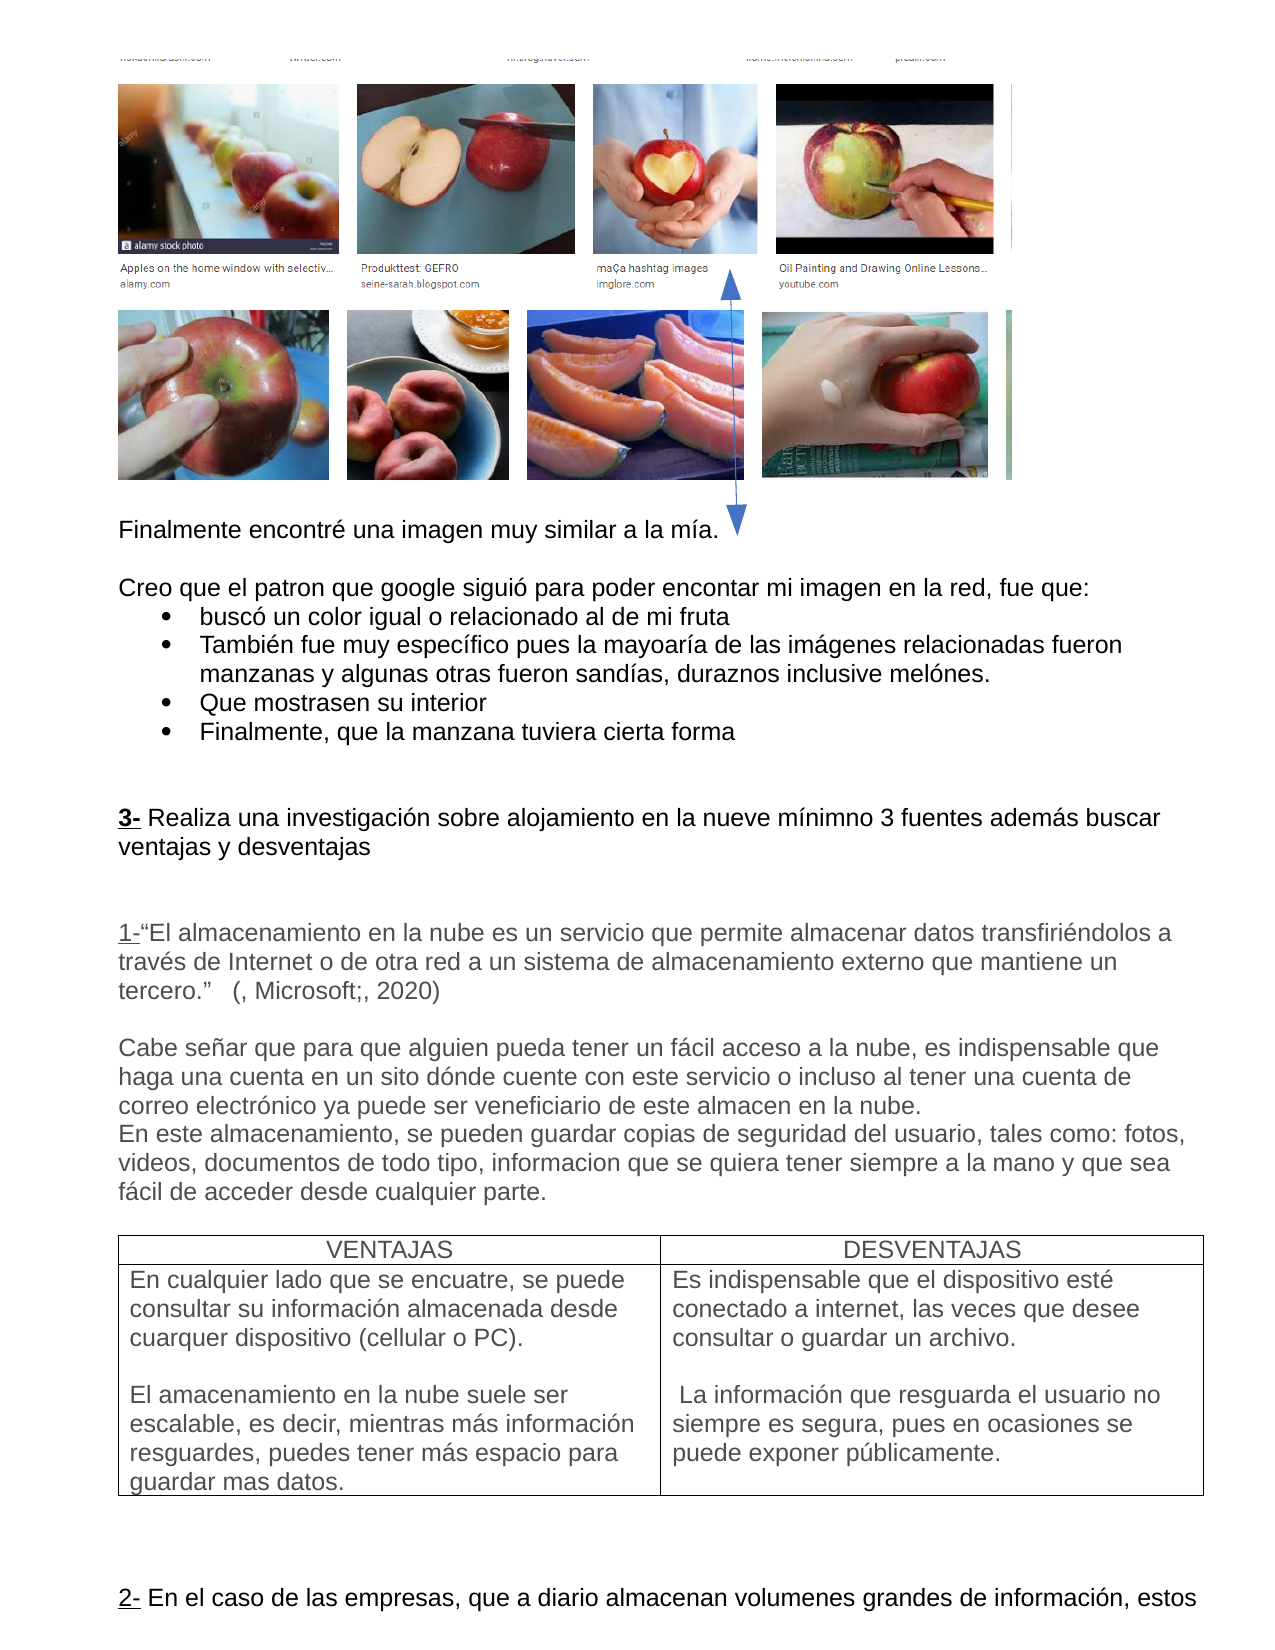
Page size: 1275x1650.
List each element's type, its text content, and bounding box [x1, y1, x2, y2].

text Creo que el patron que google siguió para poder encontar mi imagen en la red, fue que: [118, 573, 1205, 602]
list También fue muy específico pues la mayoaría de las imágenes relacionadas fueron manzanas y algunas otras fueron sandías, duraznos inclusive melónes. [162, 630, 1205, 688]
text 2- En el caso de las empresas, que a diario almacenan volumenes grandes de información, estos [118, 1583, 1205, 1611]
text 3- Realiza una investigación sobre alojamiento en la nueve mínimno 3 fuentes además buscar ventajas y desventajas [118, 803, 1205, 861]
table_cell En cualquier lado que se encuatre, se puede consultar su información almacenada desde cuarquer dispositivo (cellular o PC). El amacenamiento en la nube suele ser escalable, es decir, mientras más información resguardes, puedes tener más espacio para guardar mas datos. [119, 1265, 660, 1495]
list Finalmente, que la manzana tuviera cierta forma [162, 717, 1205, 746]
table_header DESVENTAJAS [661, 1236, 1203, 1264]
text Cabe señar que para que alguien pueda tener un fácil acceso a la nube, es indispensable que haga una cuenta en un sito dónde cuente con este servicio o incluso al tener una cuenta de correo electrónico ya puede ser veneficiario de este almacen en la nube. [118, 1033, 1205, 1119]
table_header VENTAJAS [119, 1236, 660, 1264]
list Que mostrasen su interior [162, 688, 1205, 717]
list buscó un color igual o relacionado al de mi fruta [162, 602, 1205, 630]
text Finalmente encontré una imagen muy similar a la mía. [118, 515, 1205, 544]
text En este almacenamiento, se pueden guardar copias de seguridad del usuario, tales como: fotos, videos, documentos de todo tipo, informacion que se quiera tener siempre a la mano y que sea fácil de acceder desde cualquier parte. [118, 1119, 1205, 1206]
text 1-“El almacenamiento en la nube es un servicio que permite almacenar datos transfiriéndolos a través de Internet o de otra red a un sistema de almacenamiento externo que mantiene un tercero.” (, Microsoft;, 2020) [118, 918, 1205, 1004]
table_cell Es indispensable que el dispositivo esté conectado a internet, las veces que desee consultar o guardar un archivo. La información que resguarda el usuario no siempre es segura, pues en ocasiones se puede exponer públicamente. [661, 1265, 1203, 1495]
